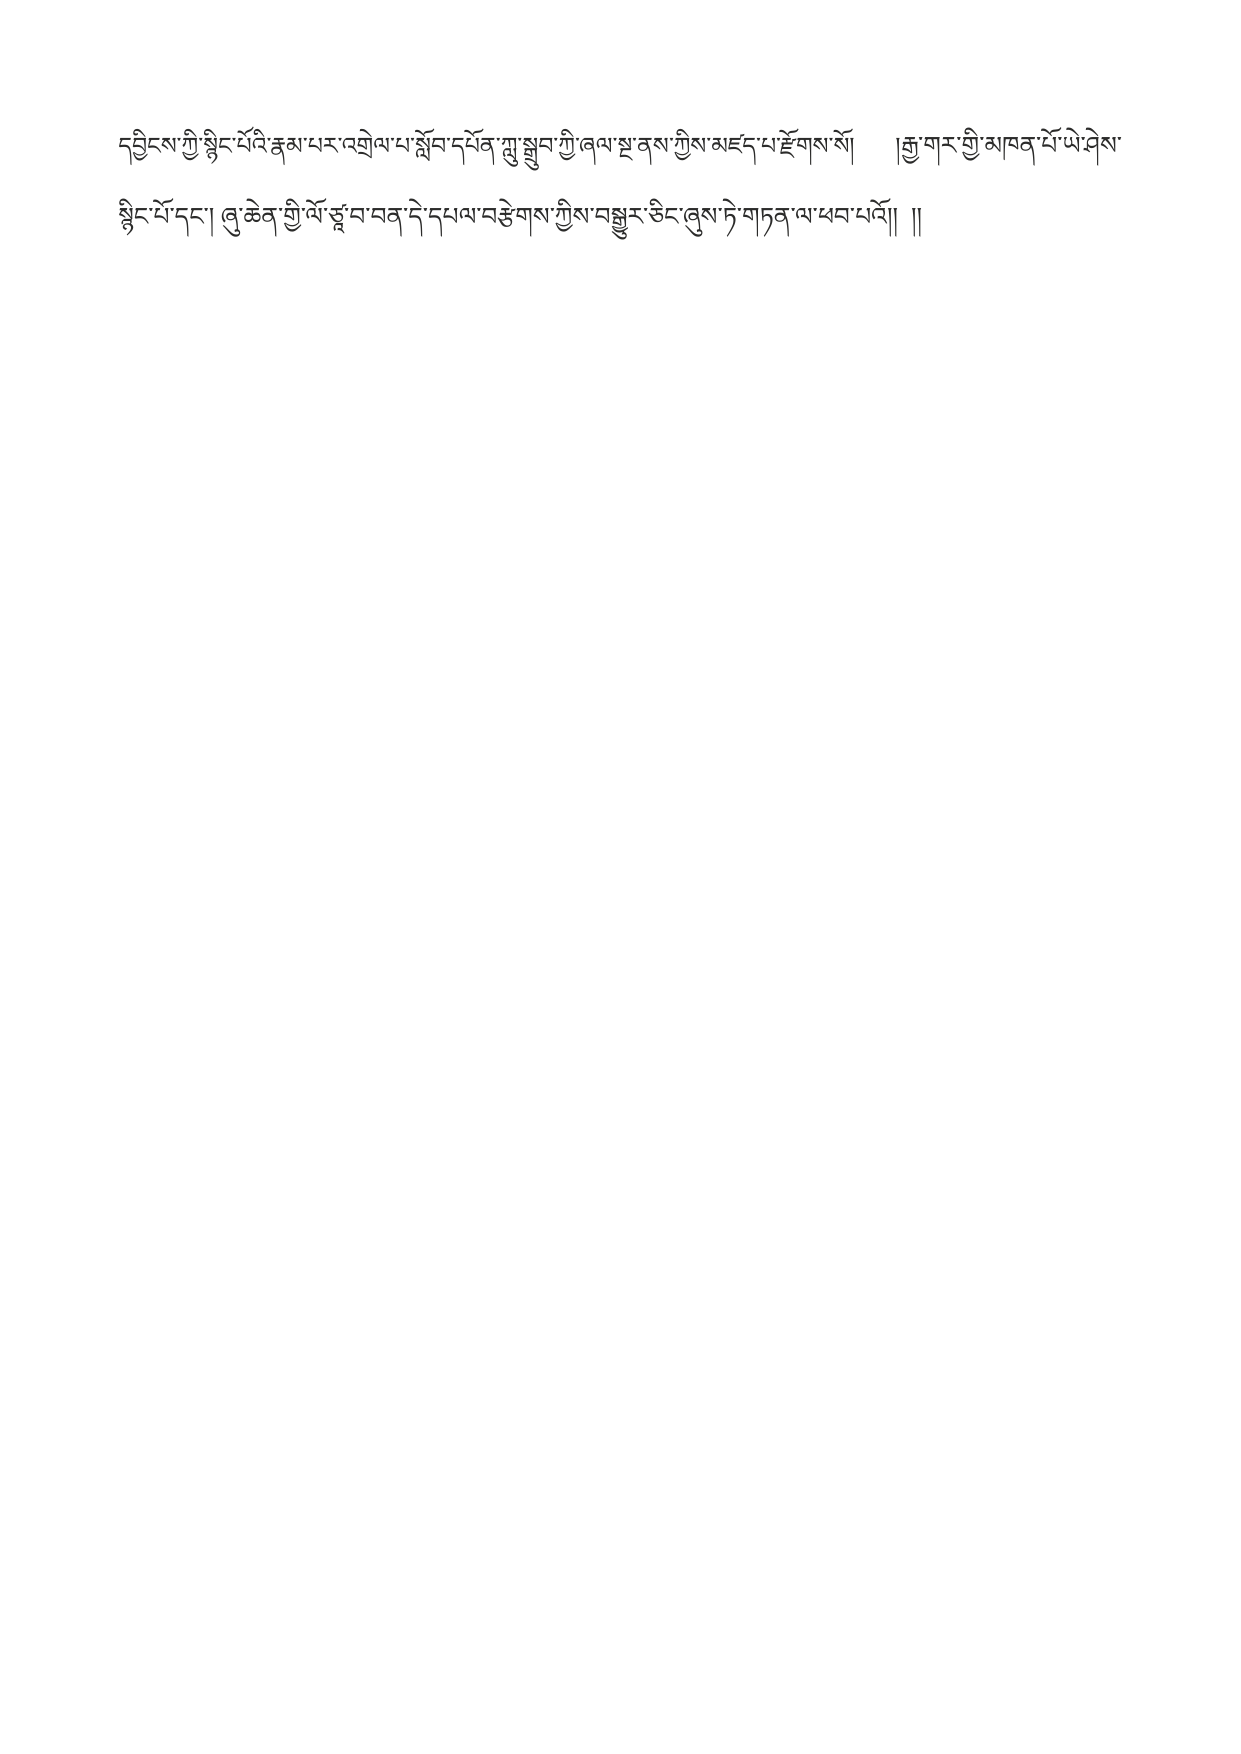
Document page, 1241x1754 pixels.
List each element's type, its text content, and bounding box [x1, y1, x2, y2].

subtitle དབྱིངས་ཀྱི་སྙིང་པོའི་རྣམ་པར་འགྲེལ་པ་སློབ་དཔོན་ཀླུ་སྒྲུབ་ཀྱི་ཞལ་སྔ་ནས་ཀྱིས་མཛད་པ་རྫོགས་སོ། །རྒྱ་གར་གྱི་མཁན་པོ་ཡེ་ཤེས་སྙིང་པོ་དང༌། ཞུ་ཆེན་གྱི་ལོ་ཙཱ་བ་བན་དེ་དཔལ་བརྩེགས་ཀྱིས་བསྒྱུར་ཅིང་ཞུས་ཏེ་གཏན་ལ་ཕབ་པའོ།། །། [118, 118, 1122, 259]
